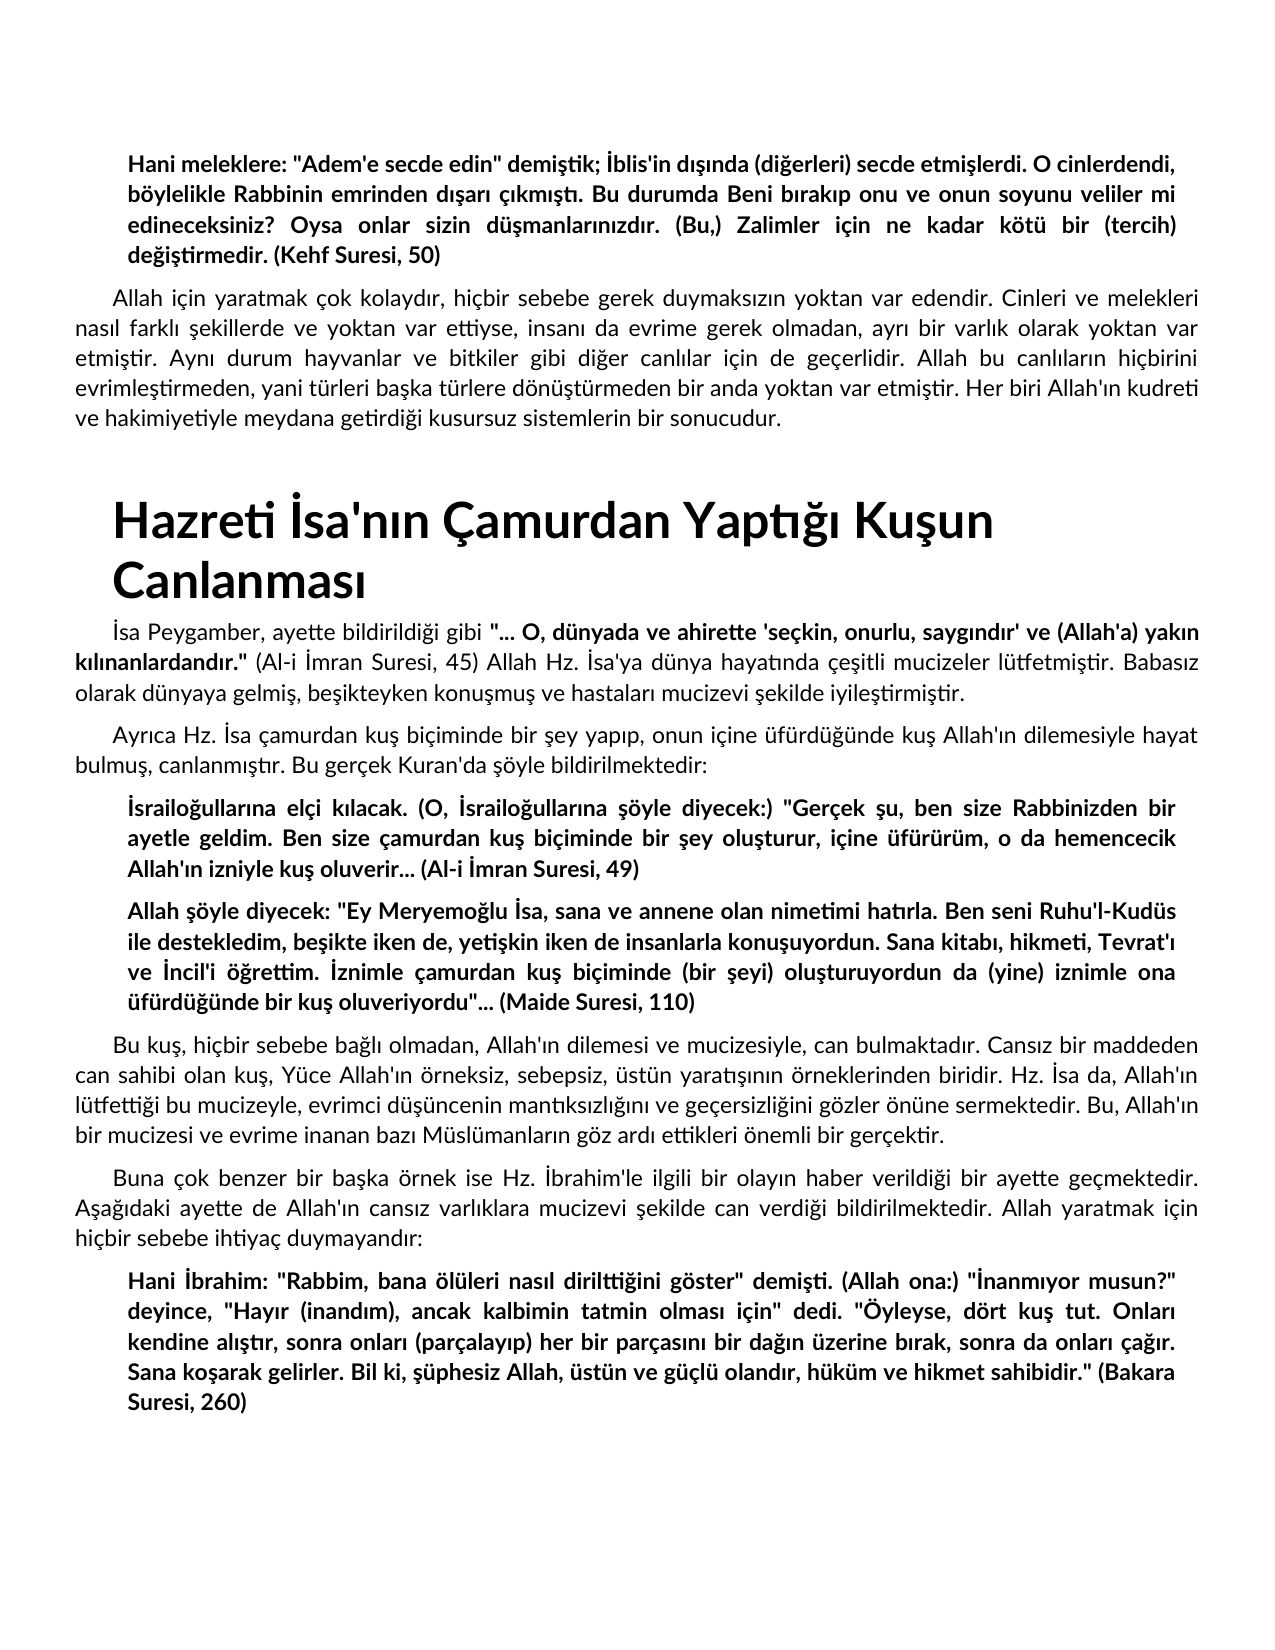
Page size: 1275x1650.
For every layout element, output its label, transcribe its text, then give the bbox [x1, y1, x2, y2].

subtitle Hazreti İsa'nın Çamurdan Yaptığı Kuşun Canlanması [112, 489, 1200, 609]
text Buna çok benzer bir başka örnek ise Hz. İbrahim'le ilgili bir olayın haber verildiği bir ayette geçmektedir. Aşağıdaki ayette de Allah'ın cansız varlıklara mucizevi şekilde can verdiği bildirilmektedir. Allah yaratmak için hiçbir sebebe ihtiyaç duymayandır: [75, 1164, 1200, 1252]
text İsa Peygamber, ayette bildirildiği gibi "... O, dünyada ve ahirette 'seçkin, onurlu, saygındır' ve (Allah'a) yakın kılınanlardandır." (Al-i İmran Suresi, 45) Allah Hz. İsa'ya dünya hayatında çeşitli mucizeler lütfetmiştir. Babasız olarak dünyaya gelmiş, beşikteyken konuşmuş ve hastaları mucizevi şekilde iyileştirmiştir. [75, 618, 1200, 706]
text İsrailoğullarına elçi kılacak. (O, İsrailoğullarına şöyle diyecek:) "Gerçek şu, ben size Rabbinizden bir ayetle geldim. Ben size çamurdan kuş biçiminde bir şey oluşturur, içine üfürürüm, o da hemencecik Allah'ın izniyle kuş oluverir... (Al-i İmran Suresi, 49) [127, 794, 1177, 882]
text Hani İbrahim: "Rabbim, bana ölüleri nasıl dirilttiğini göster" demişti. (Allah ona:) "İnanmıyor musun?" deyince, "Hayır (inandım), ancak kalbimin tatmin olması için" dedi. "Öyleyse, dört kuş tut. Onları kendine alıştır, sonra onları (parçalayıp) her bir parçasını bir dağın üzerine bırak, sonra da onları çağır. Sana koşarak gelirler. Bil ki, şüphesiz Allah, üstün ve güçlü olandır, hüküm ve hikmet sahibidir." (Bakara Suresi, 260) [127, 1267, 1177, 1415]
text Bu kuş, hiçbir sebebe bağlı olmadan, Allah'ın dilemesi ve mucizesiyle, can bulmaktadır. Cansız bir maddeden can sahibi olan kuş, Yüce Allah'ın örneksiz, sebepsiz, üstün yaratışının örneklerinden biridir. Hz. İsa da, Allah'ın lütfettiği bu mucizeyle, evrimci düşüncenin mantıksızlığını ve geçersizliğini gözler önüne sermektedir. Bu, Allah'ın bir mucizesi ve evrime inanan bazı Müslümanların göz ardı ettikleri önemli bir gerçektir. [75, 1030, 1200, 1148]
text Ayrıca Hz. İsa çamurdan kuş biçiminde bir şey yapıp, onun içine üfürdüğünde kuş Allah'ın dilemesiyle hayat bulmuş, canlanmıştır. Bu gerçek Kuran'da şöyle bildirilmektedir: [75, 721, 1200, 779]
text Allah için yaratmak çok kolaydır, hiçbir sebebe gerek duymaksızın yoktan var edendir. Cinleri ve melekleri nasıl farklı şekillerde ve yoktan var ettiyse, insanı da evrime gerek olmadan, ayrı bir varlık olarak yoktan var etmiştir. Aynı durum hayvanlar ve bitkiler gibi diğer canlılar için de geçerlidir. Allah bu canlıların hiçbirini evrimleştirmeden, yani türleri başka türlere dönüştürmeden bir anda yoktan var etmiştir. Her biri Allah'ın kudreti ve hakimiyetiyle meydana getirdiği kusursuz sistemlerin bir sonucudur. [75, 283, 1200, 432]
text Allah şöyle diyecek: "Ey Meryemoğlu İsa, sana ve annene olan nimetimi hatırla. Ben seni Ruhu'l-Kudüs ile destekledim, beşikte iken de, yetişkin iken de insanlarla konuşuyordun. Sana kitabı, hikmeti, Tevrat'ı ve İncil'i öğrettim. İznimle çamurdan kuş biçiminde (bir şeyi) oluşturuyordun da (yine) iznimle ona üfürdüğünde bir kuş oluveriyordu"... (Maide Suresi, 110) [127, 897, 1177, 1015]
text Hani meleklere: "Adem'e secde edin" demiştik; İblis'in dışında (diğerleri) secde etmişlerdi. O cinlerdendi, böylelikle Rabbinin emrinden dışarı çıkmıştı. Bu durumda Beni bırakıp onu ve onun soyunu veliler mi edineceksiniz? Oysa onlar sizin düşmanlarınızdır. (Bu,) Zalimler için ne kadar kötü bir (tercih) değiştirmedir. (Kehf Suresi, 50) [127, 150, 1177, 268]
